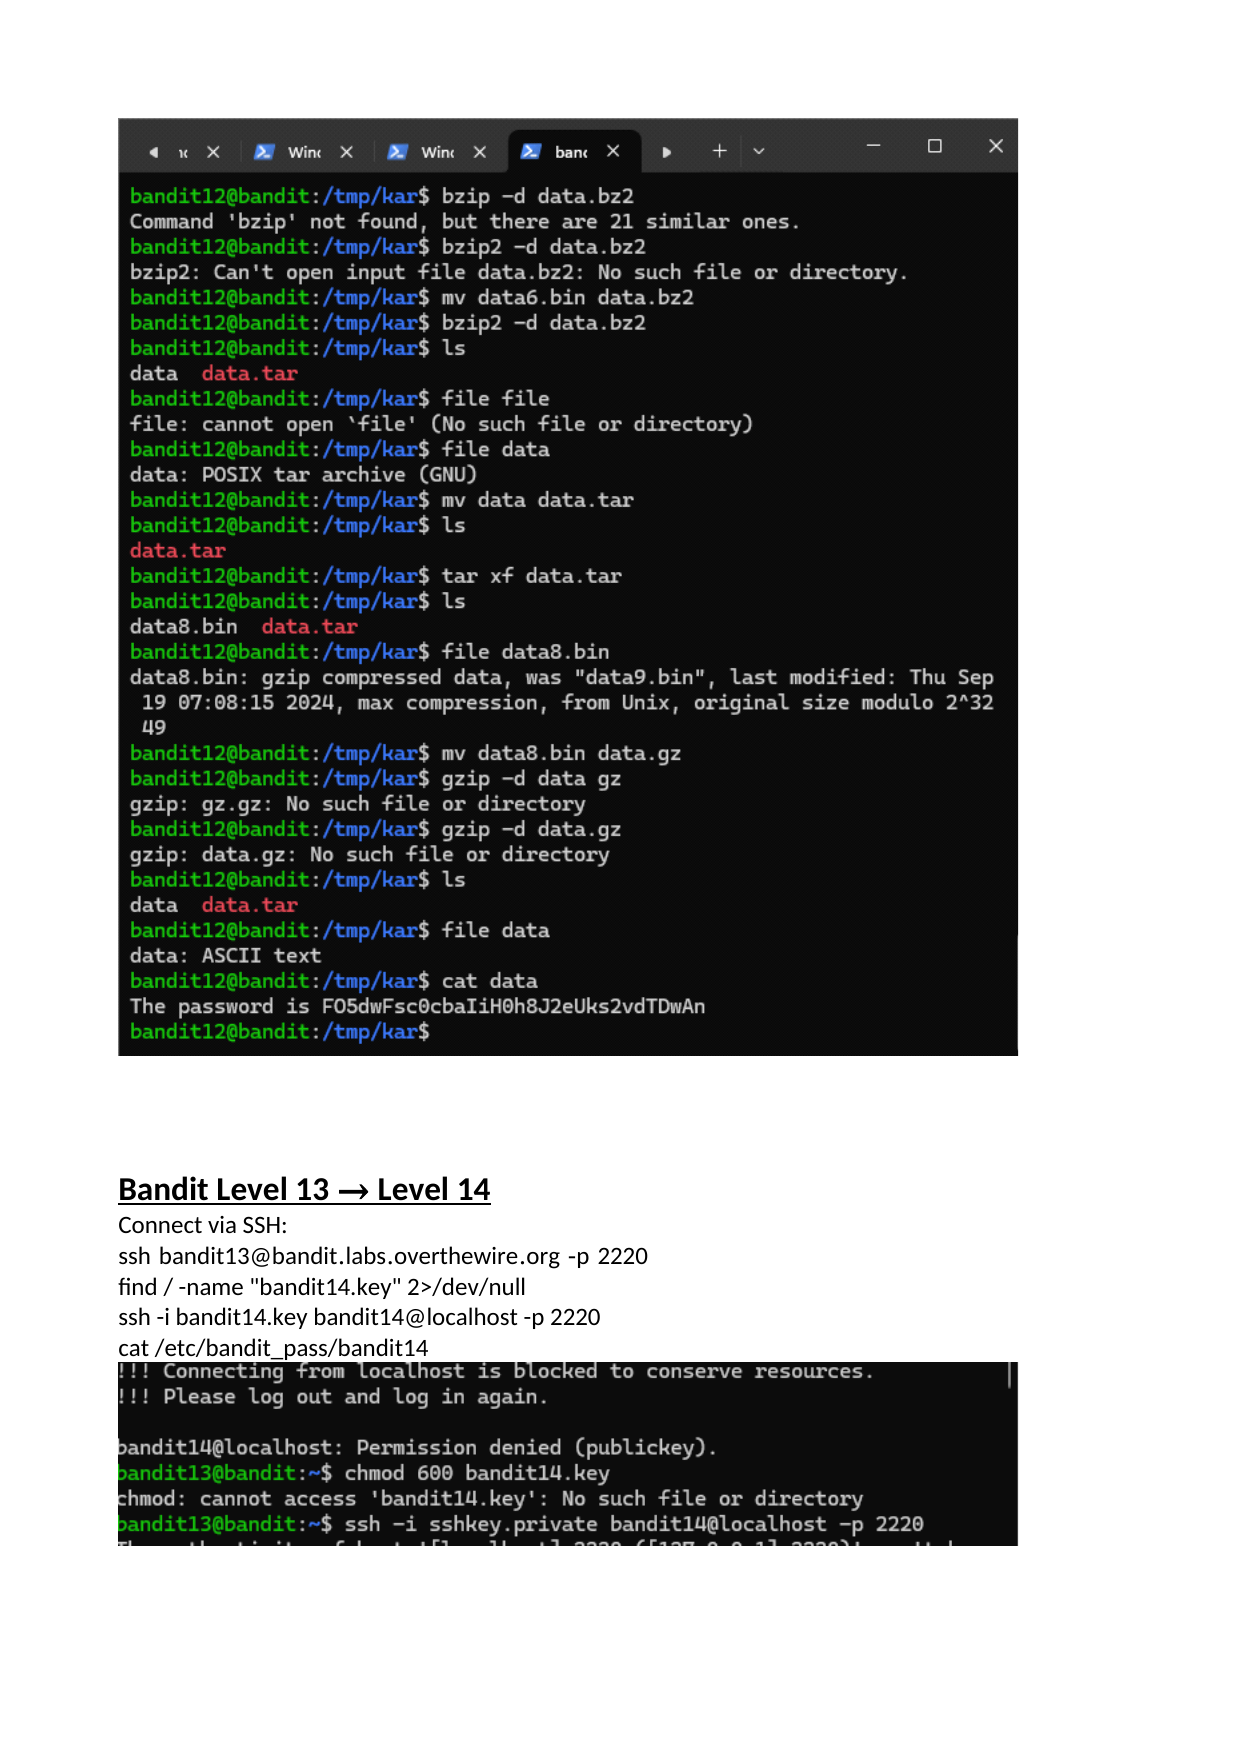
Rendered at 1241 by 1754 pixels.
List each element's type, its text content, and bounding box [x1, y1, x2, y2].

text ssh bandit13@bandit.labs.overthewire.org -p 2220 [118, 1240, 1122, 1271]
text find / -name "bandit14.key" 2>/dev/null [118, 1271, 1122, 1301]
text Connect via SSH: [118, 1209, 1122, 1240]
text cat /etc/bandit_pass/bandit14 [118, 1332, 1122, 1362]
text Bandit Level 13 → Level 14 [118, 1168, 1122, 1209]
text ssh -i bandit14.key bandit14@localhost -p 2220 [118, 1301, 1122, 1332]
